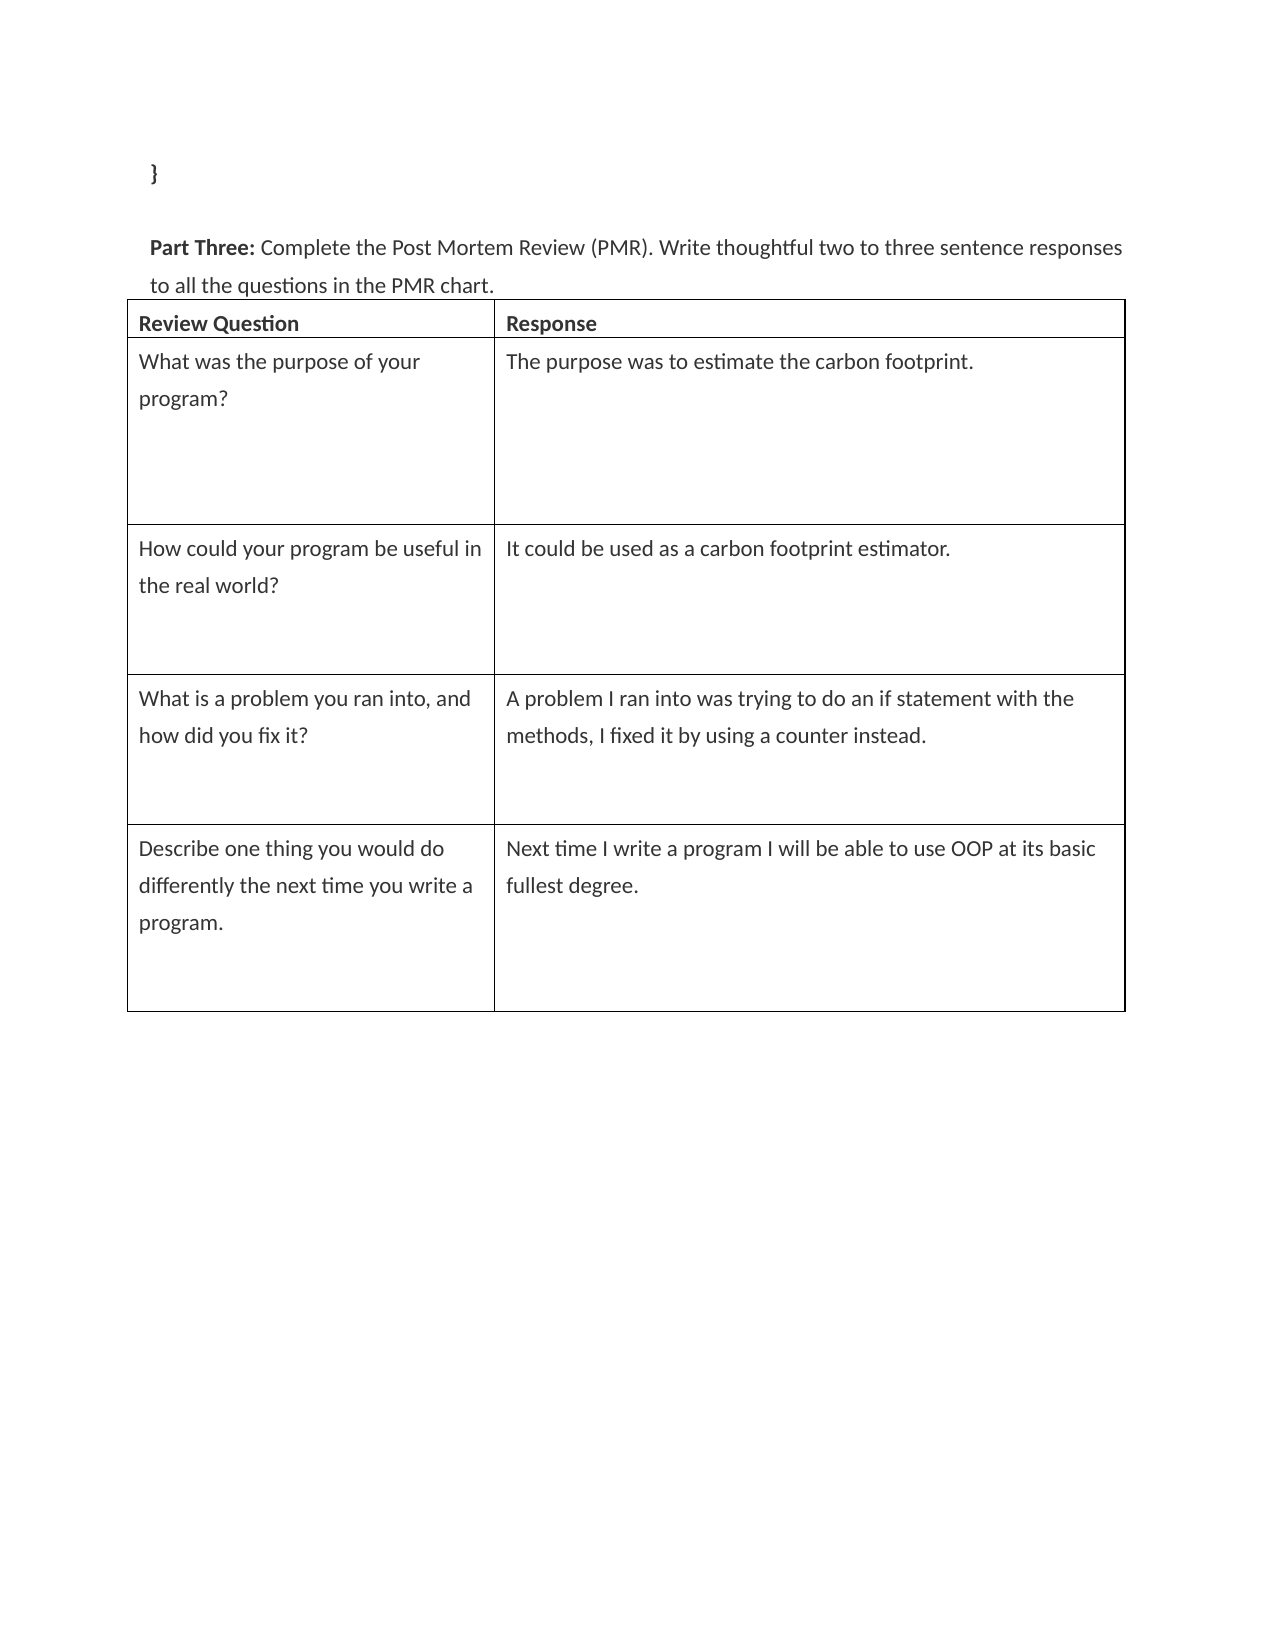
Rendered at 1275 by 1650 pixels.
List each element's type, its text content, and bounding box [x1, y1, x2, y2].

table_cell A problem I ran into was trying to do an if statement with the methods, I fixed it by using a counter instead. [495, 675, 1124, 823]
table_cell Next time I write a program I will be able to use OOP at its basic fullest degree. [495, 825, 1124, 1011]
table_cell How could your program be useful in the real world? [128, 525, 494, 674]
text Part Three: Complete the Post Mortem Review (PMR). Write thoughtful two to three sentence responses to all the questions in the PMR chart. [150, 224, 1125, 299]
table_cell Describe one thing you would do differently the next time you write a program. [128, 825, 494, 1011]
table_header Review Question [128, 300, 494, 337]
table_cell It could be used as a carbon footprint estimator. [495, 525, 1124, 674]
table_cell The purpose was to estimate the carbon footprint. [495, 338, 1124, 524]
table_header Response [495, 300, 1124, 337]
table_cell What is a problem you ran into, and how did you fix it? [128, 675, 494, 823]
text } [150, 150, 1125, 187]
table_cell What was the purpose of your program? [128, 338, 494, 524]
